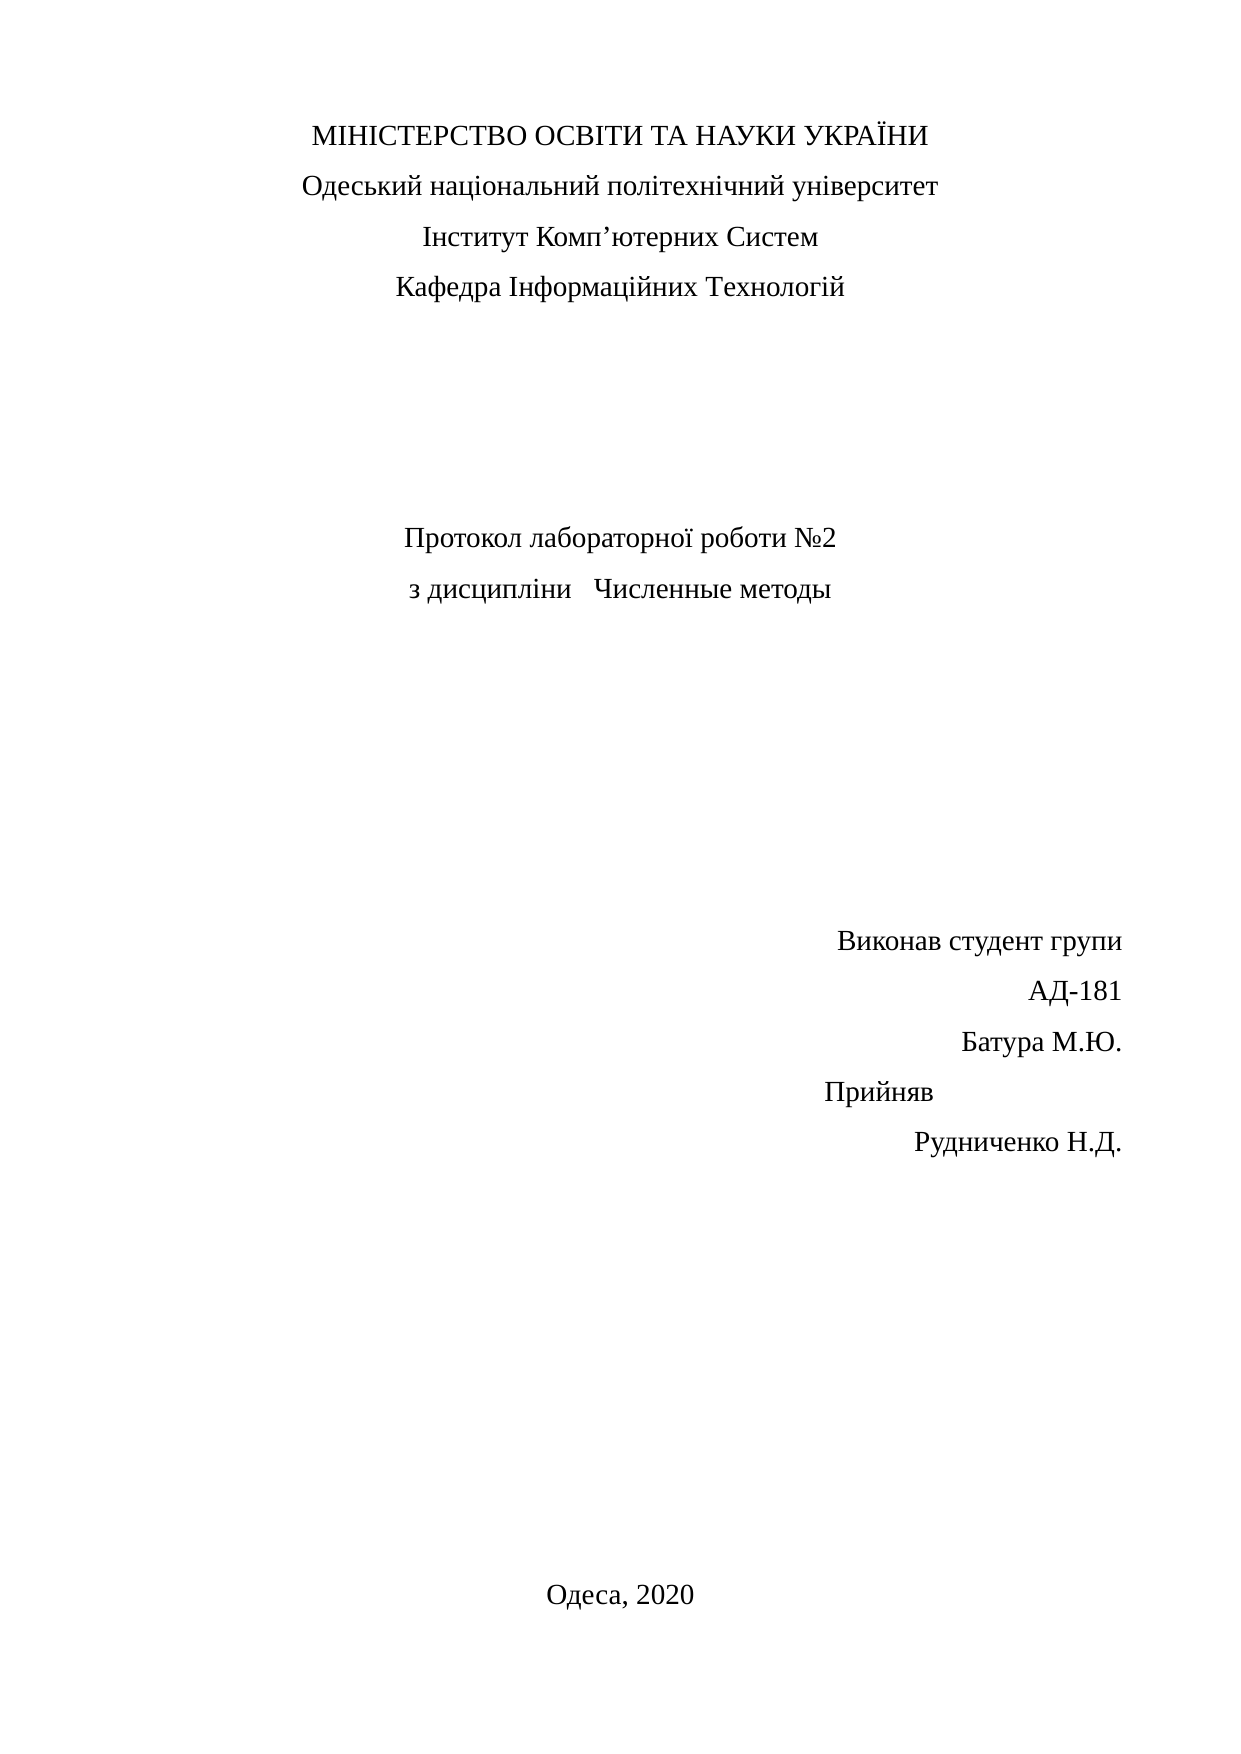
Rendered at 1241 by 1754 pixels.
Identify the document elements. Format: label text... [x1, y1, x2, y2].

text Батура М.Ю. [118, 1024, 1122, 1057]
text Кафедра Інформаційних Технологій [118, 269, 1122, 303]
text Одеський національний політехнічний університет [118, 168, 1122, 202]
text з дисципліни Численные методы [118, 571, 1122, 604]
text Одеса, 2020 [118, 1577, 1122, 1611]
text Рудниченко Н.Д. [118, 1124, 1122, 1158]
text МІНІСТЕРСТВО ОСВІТИ ТА НАУКИ УКРАЇНИ [118, 118, 1122, 152]
text Інститут Комп’ютерних Систем [118, 219, 1122, 252]
text Прийняв [118, 1074, 1122, 1108]
text Виконав студент групи [118, 923, 1122, 957]
text АД-181 [118, 973, 1122, 1007]
text Протокол лабораторної роботи №2 [118, 521, 1122, 554]
